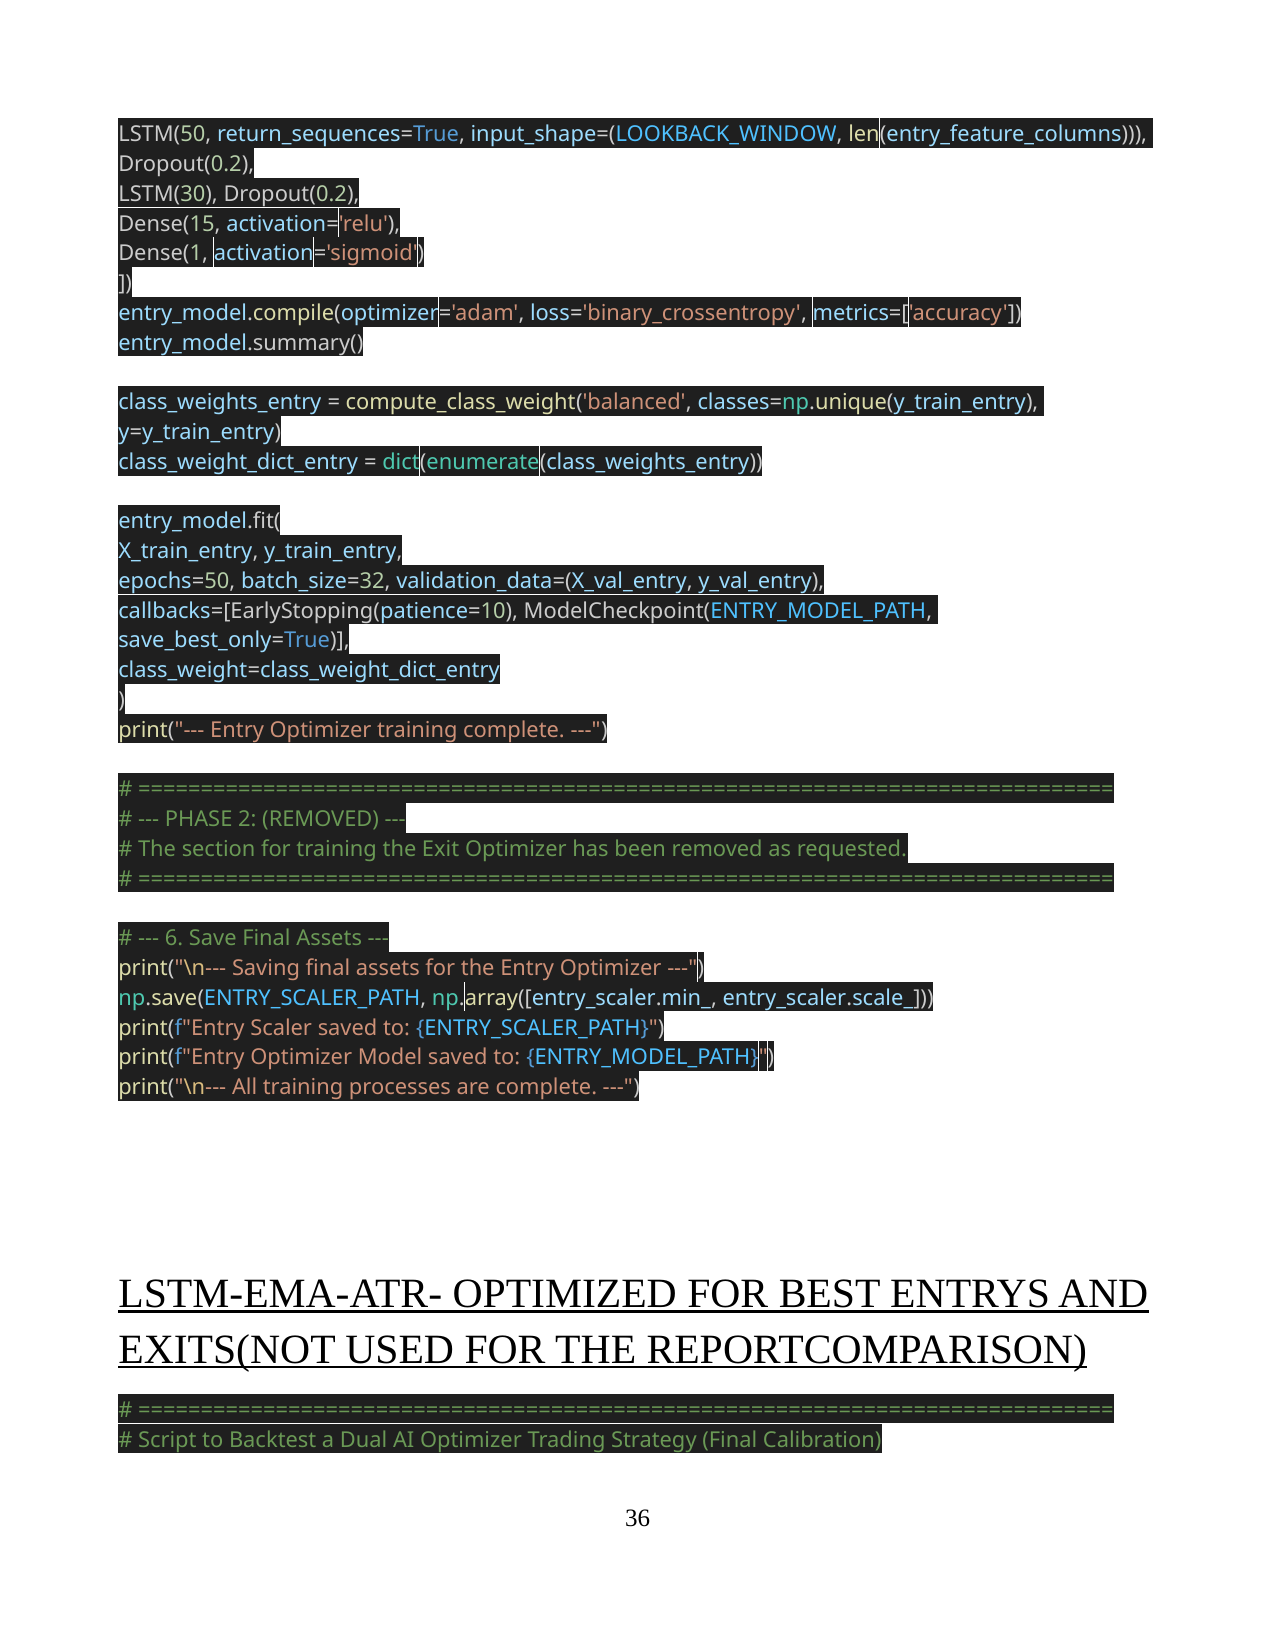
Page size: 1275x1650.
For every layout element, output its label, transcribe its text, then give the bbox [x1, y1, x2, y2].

text # Script to Backtest a Dual AI Optimizer Trading Strategy (Final Calibration) [118, 1423, 1157, 1453]
text Dense(1, activation='sigmoid') [118, 237, 1157, 267]
text Dense(15, activation='relu'), [118, 207, 1157, 237]
text ) [118, 684, 1157, 714]
text # --- 6. Save Final Assets --- [118, 922, 1157, 952]
text # ============================================================================== [118, 773, 1157, 803]
text print("\n--- Saving final assets for the Entry Optimizer ---") [118, 952, 1157, 982]
text epochs=50, batch_size=32, validation_data=(X_val_entry, y_val_entry), [118, 565, 1157, 594]
text print("\n--- All training processes are complete. ---") [118, 1071, 1157, 1101]
text class_weight=class_weight_dict_entry [118, 654, 1157, 684]
text print(f"Entry Optimizer Model saved to: {ENTRY_MODEL_PATH}") [118, 1041, 1157, 1071]
text callbacks=[EarlyStopping(patience=10), ModelCheckpoint(ENTRY_MODEL_PATH, save_best_only=True)], [118, 594, 1157, 654]
text print(f"Entry Scaler saved to: {ENTRY_SCALER_PATH}") [118, 1011, 1157, 1041]
text print("--- Entry Optimizer training complete. ---") [118, 714, 1157, 743]
text LSTM(50, return_sequences=True, input_shape=(LOOKBACK_WINDOW, len(entry_feature_columns))), Dropout(0.2), [118, 118, 1157, 178]
text entry_model.compile(optimizer='adam', loss='binary_crossentropy', metrics=['accuracy']) [118, 297, 1157, 327]
text ]) [118, 267, 1157, 297]
text entry_model.summary() [118, 327, 1157, 356]
text # --- PHASE 2: (REMOVED) --- [118, 803, 1157, 833]
text entry_model.fit( [118, 505, 1157, 535]
text class_weight_dict_entry = dict(enumerate(class_weights_entry)) [118, 446, 1157, 476]
text X_train_entry, y_train_entry, [118, 535, 1157, 565]
text # ============================================================================== [118, 863, 1157, 892]
text class_weights_entry = compute_class_weight('balanced', classes=np.unique(y_train_entry), y=y_train_entry) [118, 386, 1157, 446]
text LSTM(30), Dropout(0.2), [118, 178, 1157, 207]
text # The section for training the Exit Optimizer has been removed as requested. [118, 833, 1157, 863]
text np.save(ENTRY_SCALER_PATH, np.array([entry_scaler.min_, entry_scaler.scale_])) [118, 982, 1157, 1011]
text LSTM-EMA-ATR- OPTIMIZED FOR BEST ENTRYS AND EXITS(NOT USED FOR THE REPORTCOMPARISON) [118, 1269, 1157, 1372]
text # ============================================================================== [118, 1394, 1157, 1423]
